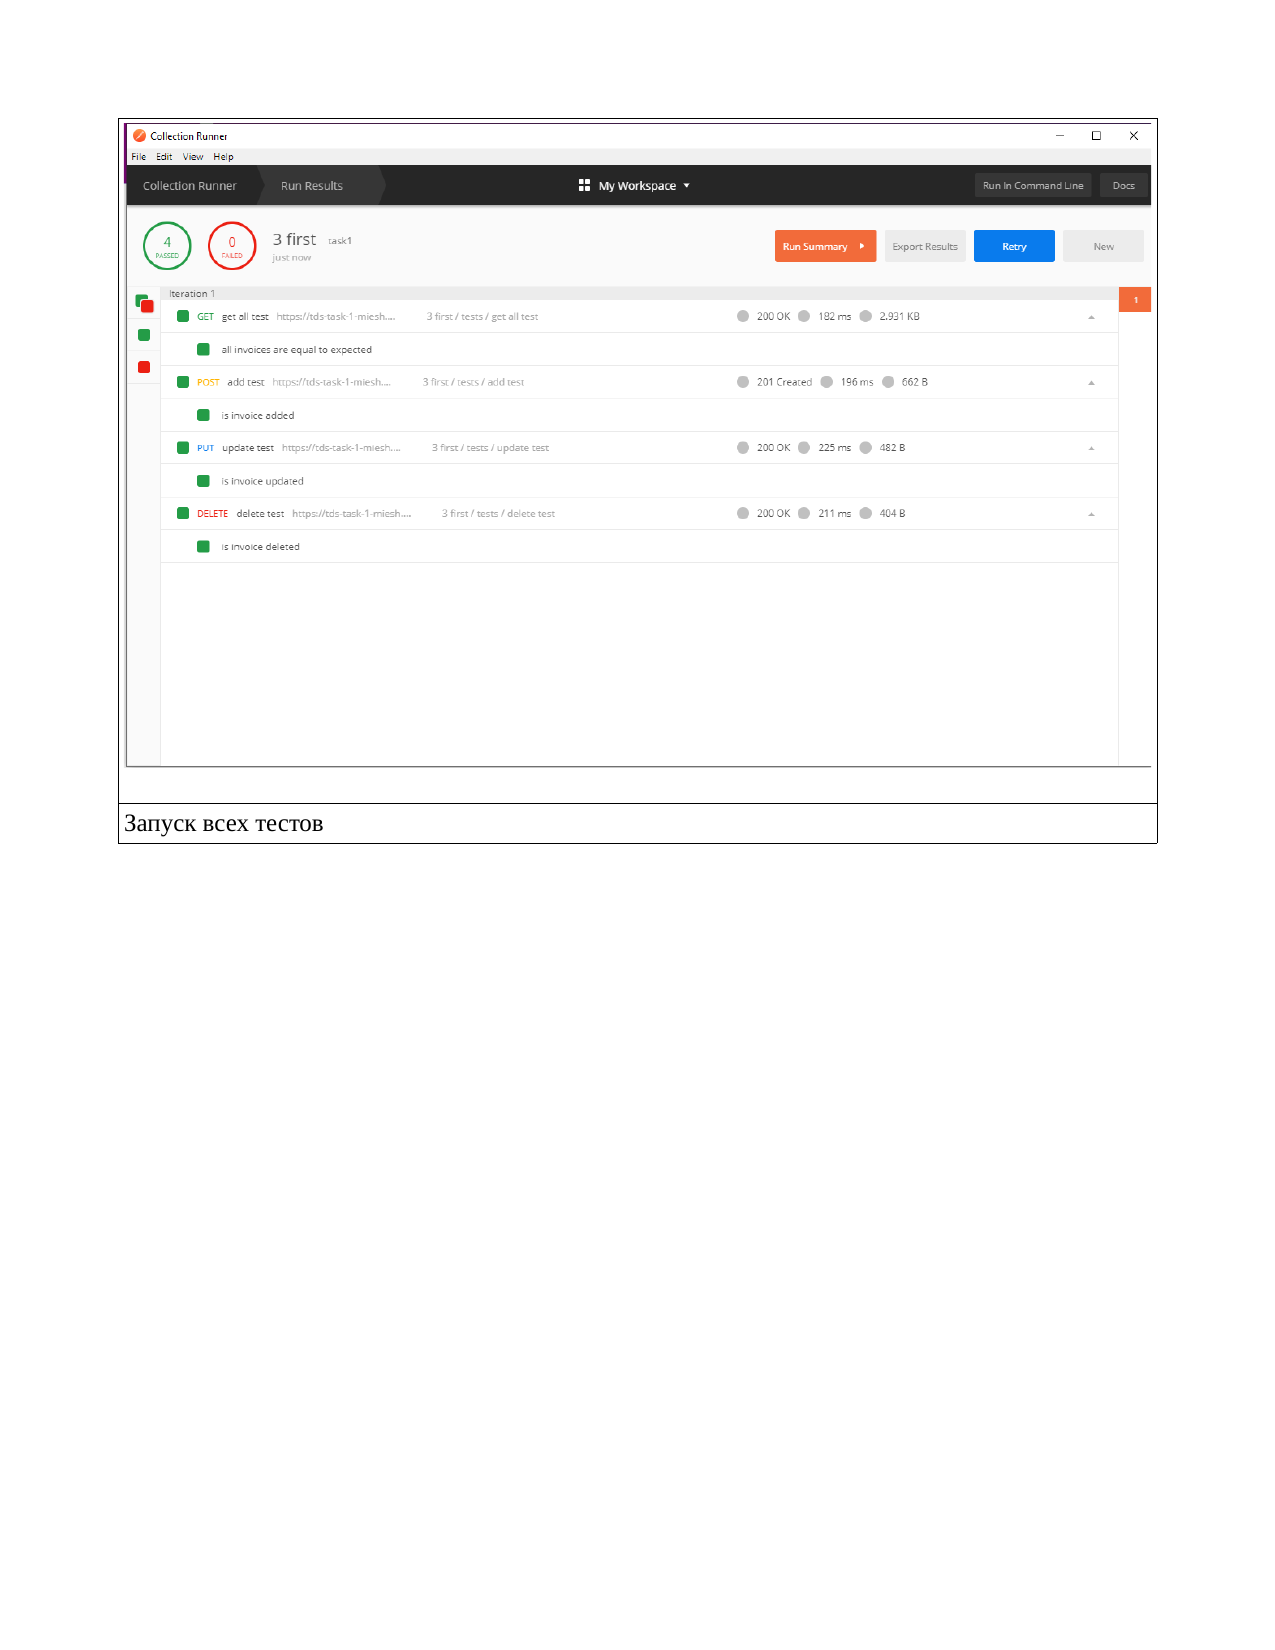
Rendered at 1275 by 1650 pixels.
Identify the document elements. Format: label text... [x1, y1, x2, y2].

table_cell Запуск всех тестов [119, 804, 1157, 843]
picture [123, 123, 1152, 768]
table_header [119, 119, 1157, 802]
